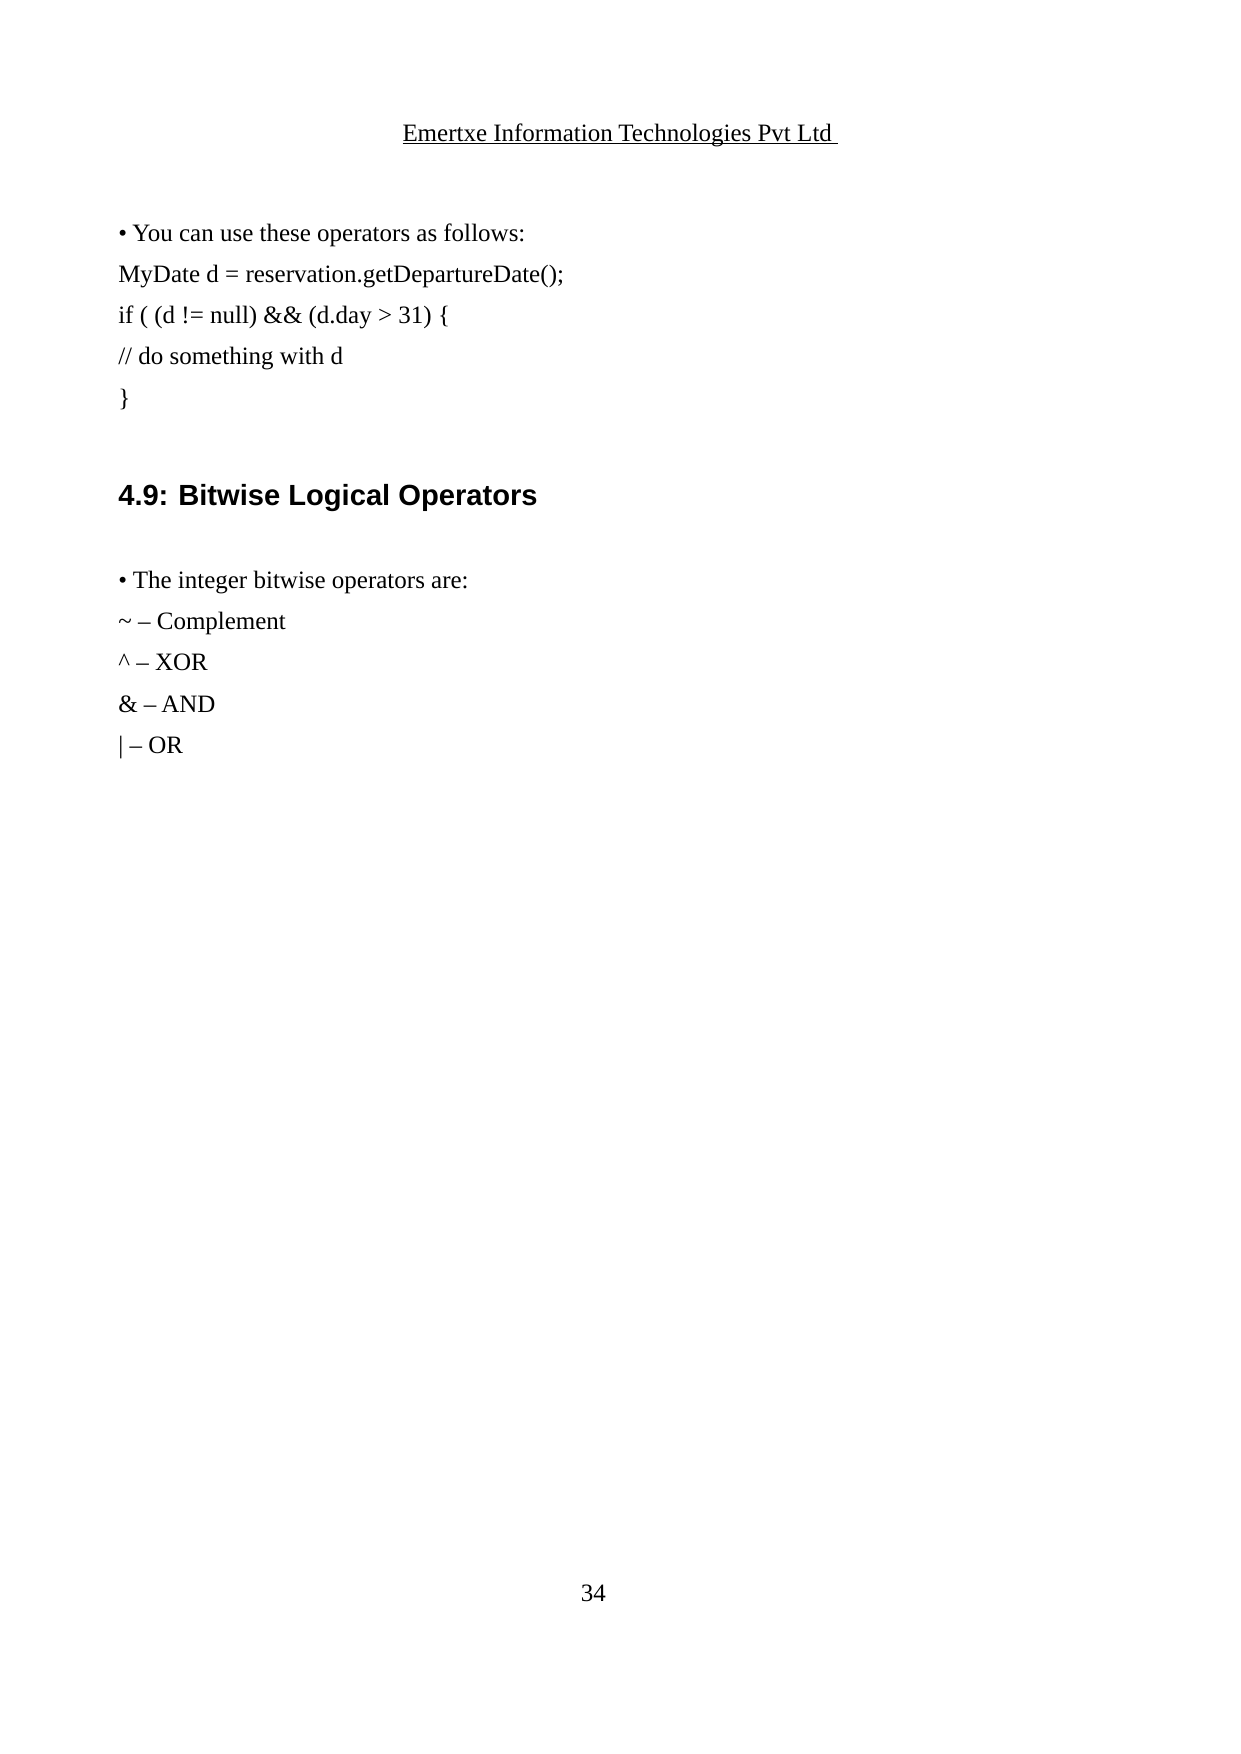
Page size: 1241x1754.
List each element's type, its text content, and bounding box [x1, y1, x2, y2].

text | – OR [118, 730, 1122, 759]
text ~ – Complement [118, 606, 1122, 635]
text ^ – XOR [118, 647, 1122, 676]
text & – AND [118, 689, 1122, 717]
text MyDate d = reservation.getDepartureDate(); [118, 259, 1122, 288]
text • The integer bitwise operators are: [118, 565, 1122, 594]
subtitle Bitwise Logical Operators [118, 478, 1122, 511]
text // do something with d [118, 341, 1122, 370]
text • You can use these operators as follows: [118, 218, 1122, 246]
text if ( (d != null) && (d.day > 31) { [118, 300, 1122, 329]
text } [118, 383, 1122, 411]
